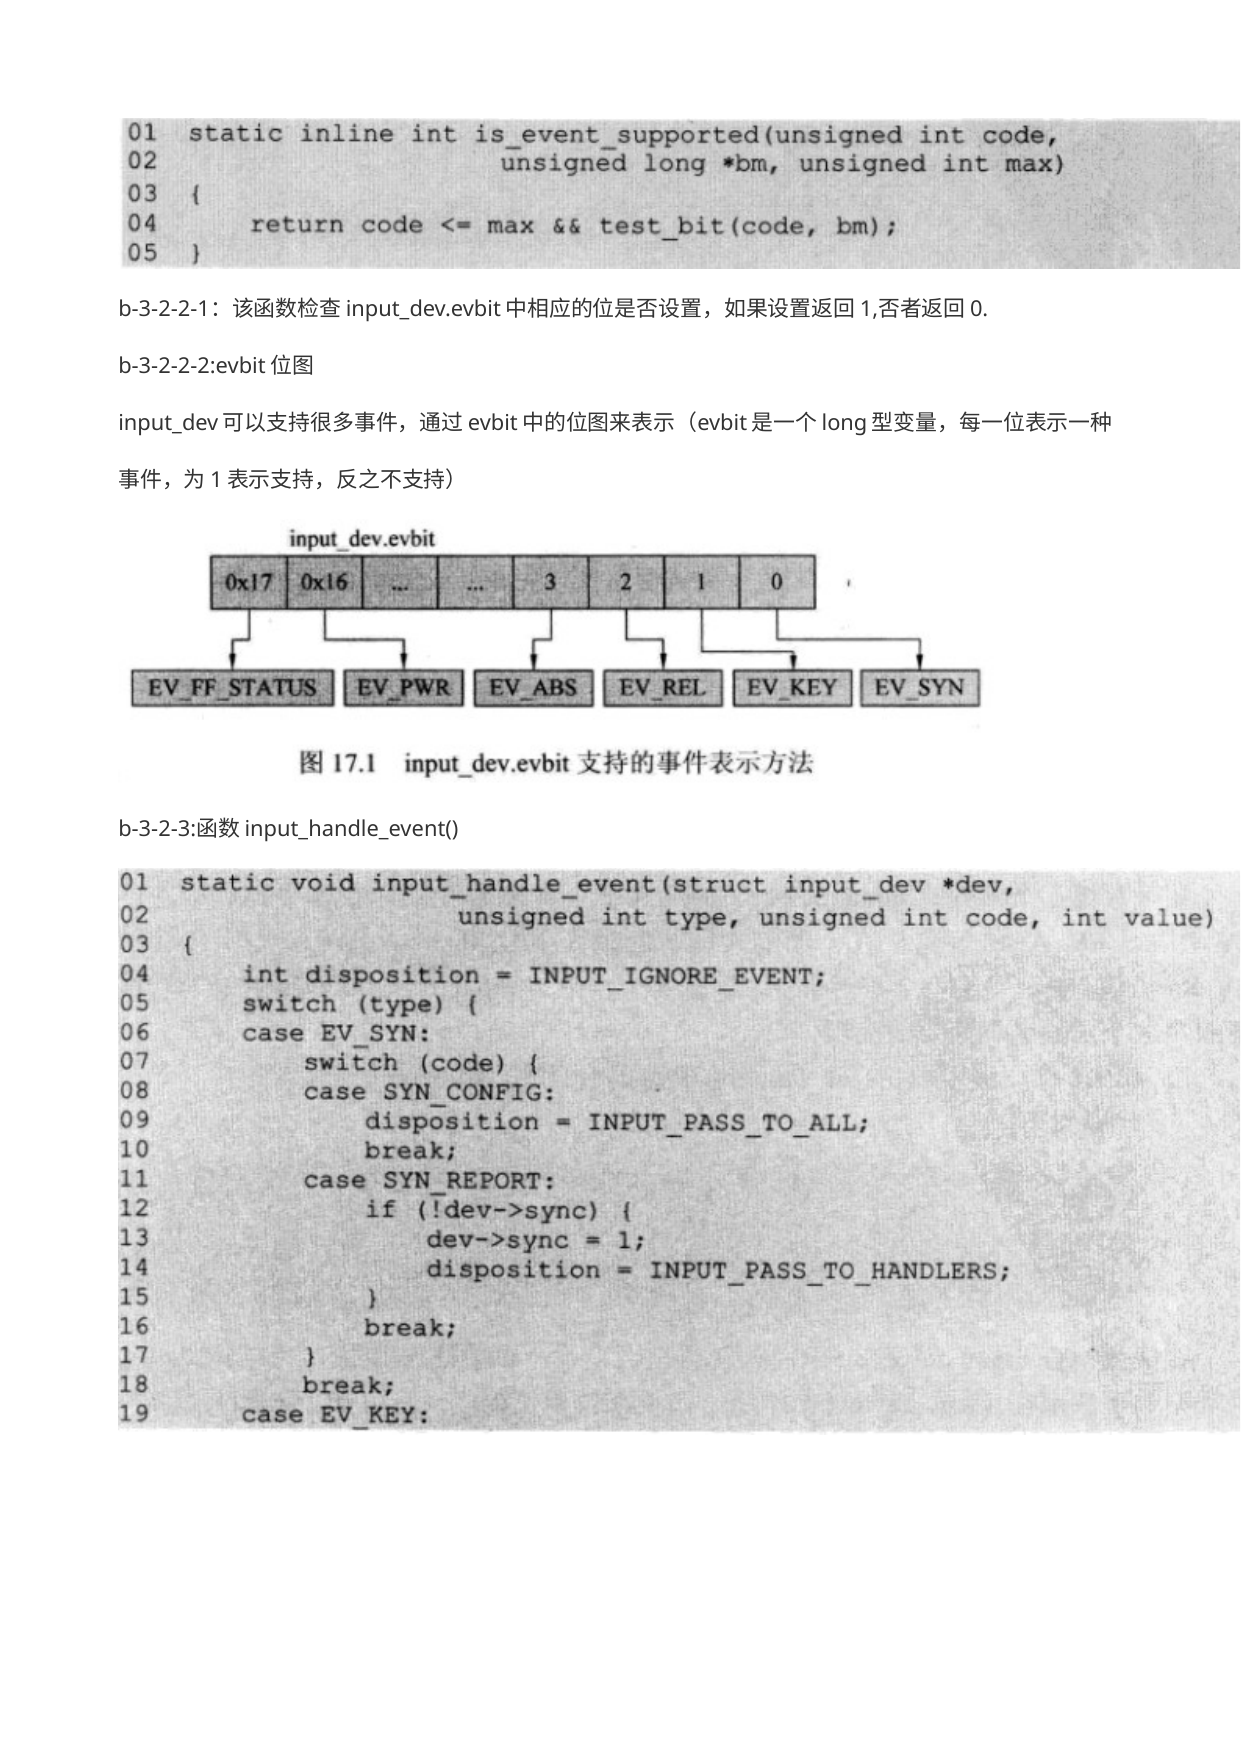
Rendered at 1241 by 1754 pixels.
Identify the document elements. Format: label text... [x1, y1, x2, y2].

text b-3-2-2-2:evbit位图 [118, 348, 1122, 380]
text input_dev可以支持很多事件，通过evbit中的位图来表示（evbit是一个long型变量，每一位表示一种事件，为1表示支持，反之不支持） [118, 405, 1122, 494]
text b-3-2-3:函数input_handle_event() [118, 811, 1122, 843]
picture [118, 118, 1241, 269]
picture [118, 519, 995, 789]
picture [118, 868, 1241, 1435]
text b-3-2-2-1：该函数检查input_dev.evbit中相应的位是否设置，如果设置返回1,否者返回0. [118, 291, 1122, 323]
